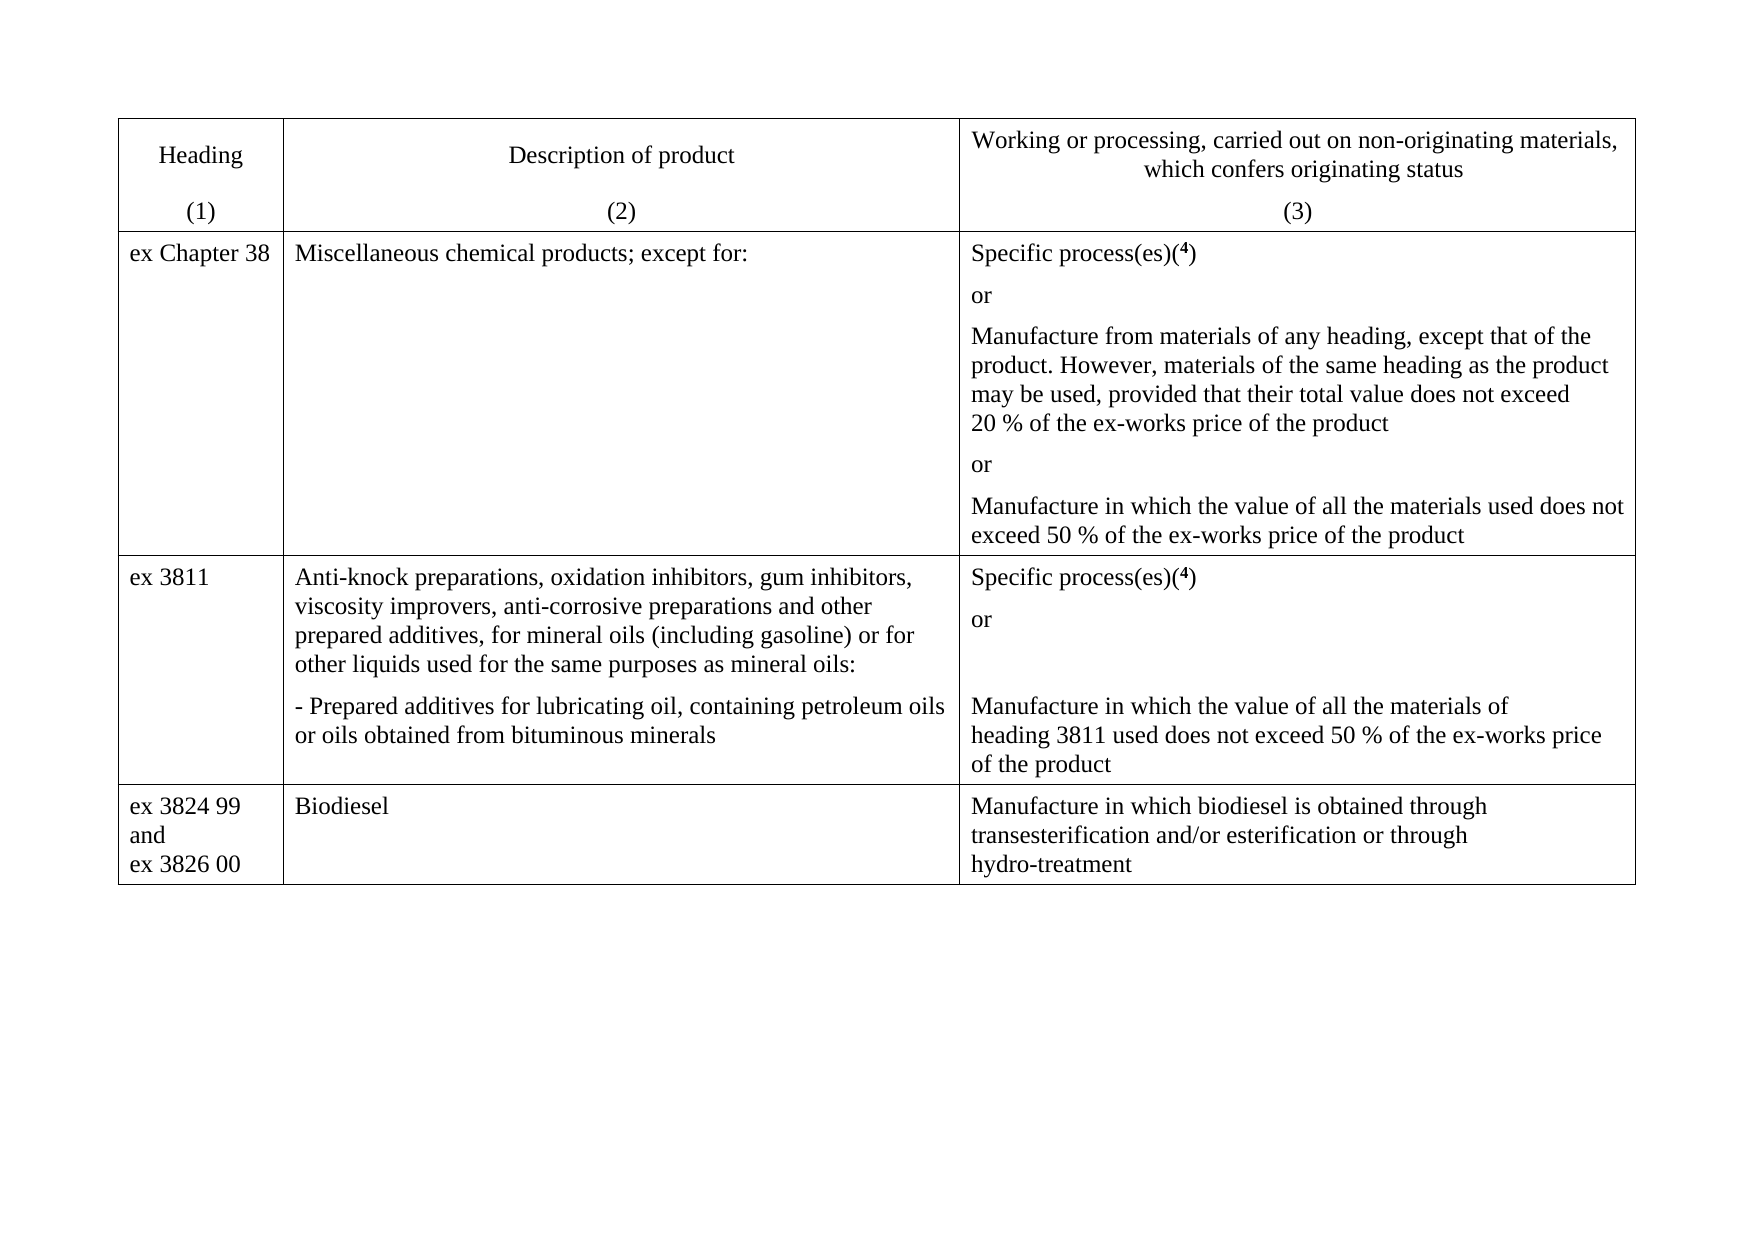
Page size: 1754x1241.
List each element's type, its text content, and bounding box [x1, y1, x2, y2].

table_cell ex 3811 [119, 556, 283, 684]
table_cell (2) [284, 190, 959, 231]
table_header Description of product [284, 119, 959, 189]
table_cell Biodiesel [284, 785, 959, 884]
table_cell Specific process(es)(4) or [960, 556, 1635, 684]
table_cell ex 3824 99 and ex 3826 00 [119, 785, 283, 884]
table_header Working or processing, carried out on non‑originating materials, which confers originating status [960, 119, 1635, 189]
table_cell Manufacture in which biodiesel is obtained through transesterification and/or esterification or through hydro‑treatment [960, 785, 1635, 884]
table_cell Specific process(es)(4) or Manufacture from materials of any heading, except that of the product. However, materials of the same heading as the product may be used, provided that their total value does not exceed 20 % of the ex-works price of the product or Manufacture in which the value of all the materials used does not exceed 50 % of the ex-works price of the product [960, 232, 1635, 555]
table_cell (3) [960, 190, 1635, 231]
table_cell [119, 685, 283, 784]
table_cell Manufacture in which the value of all the materials of heading 3811 used does not exceed 50 % of the ex-works price of the product [960, 685, 1635, 784]
table_cell - Prepared additives for lubricating oil, containing petroleum oils or oils obtained from bituminous minerals [284, 685, 959, 784]
table_cell ex Chapter 38 [119, 232, 283, 555]
table_cell Miscellaneous chemical products; except for: [284, 232, 959, 555]
table_cell Anti-knock preparations, oxidation inhibitors, gum inhibitors, viscosity improvers, anti-corrosive preparations and other prepared additives, for mineral oils (including gasoline) or for other liquids used for the same purposes as mineral oils: [284, 556, 959, 684]
table_header Heading [119, 119, 283, 189]
table_cell (1) [119, 190, 283, 231]
